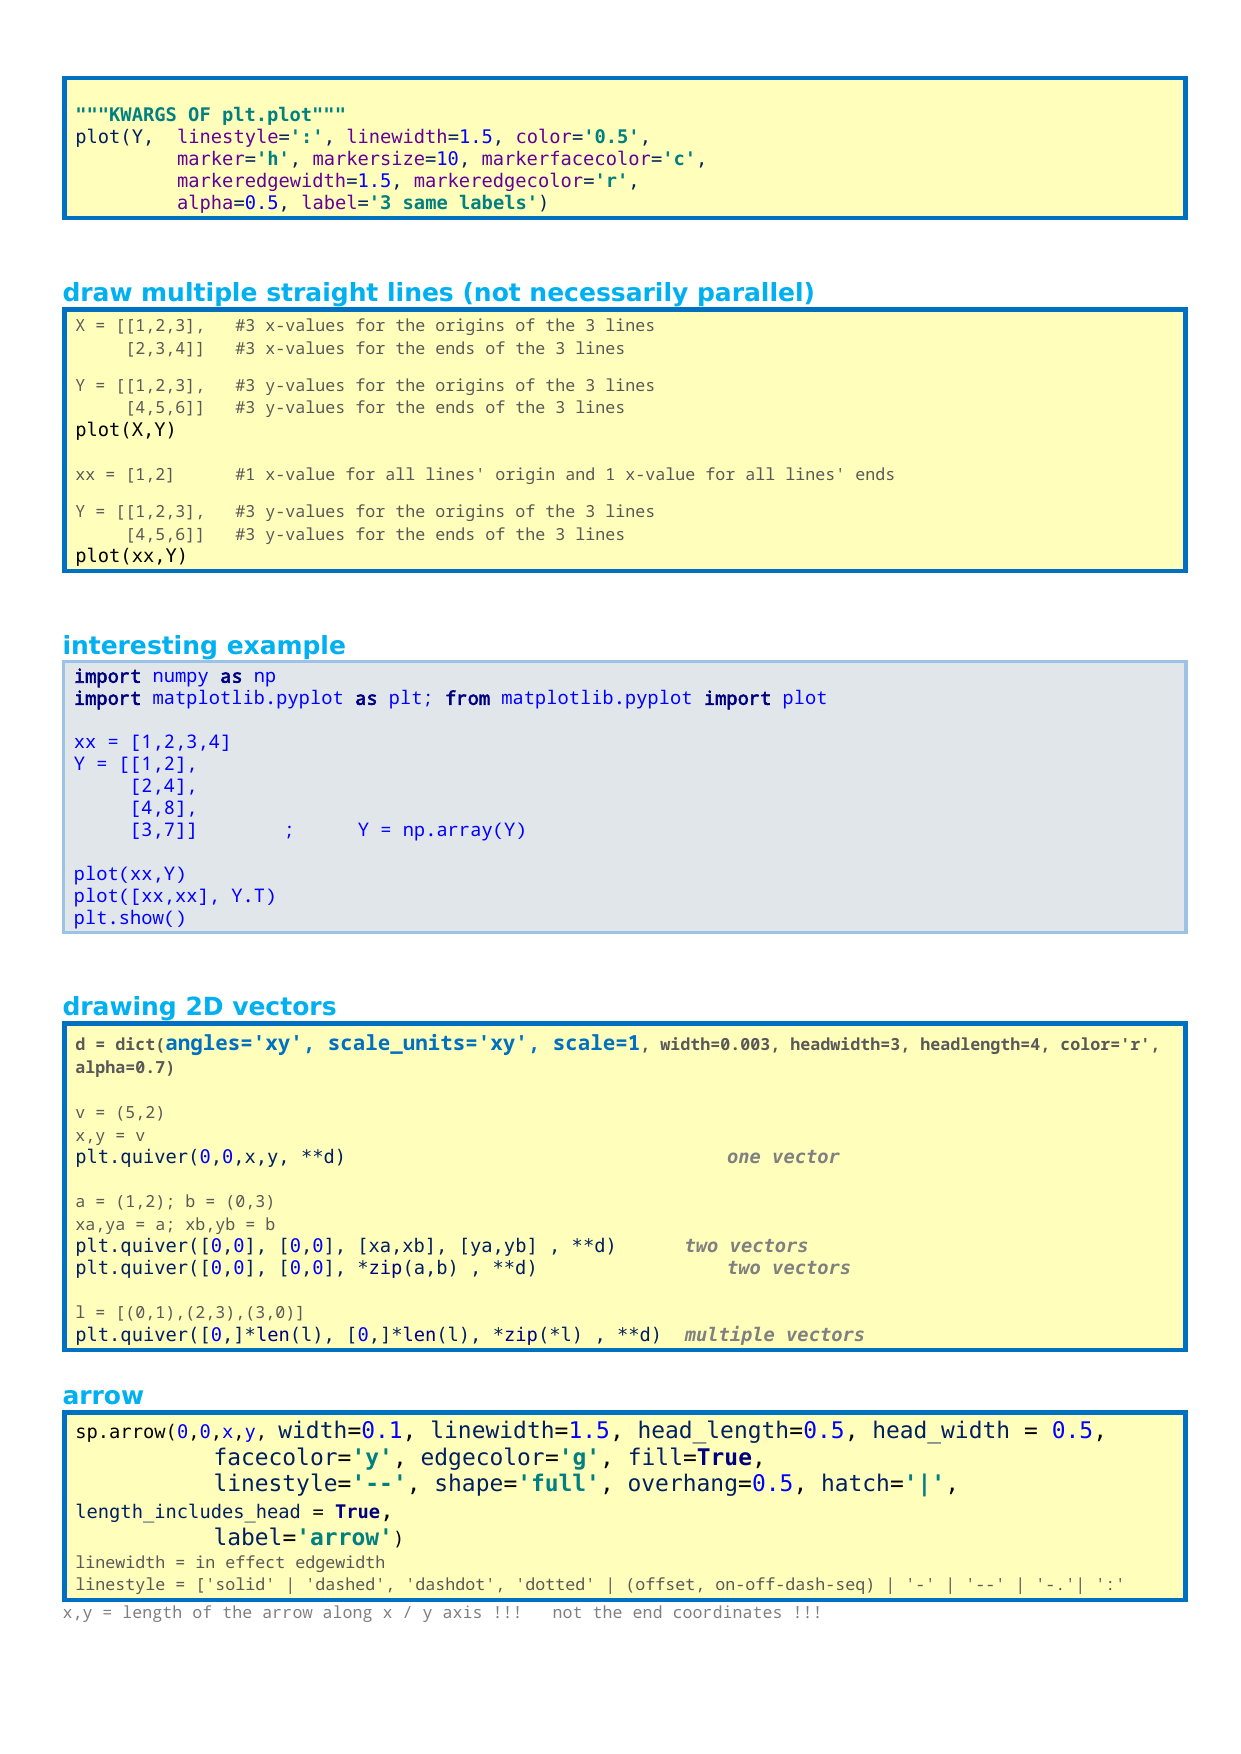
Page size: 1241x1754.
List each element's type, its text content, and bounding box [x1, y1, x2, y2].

text X = [[1,2,3], #3 x-values for the origins of the 3 lines [2,3,4]] #3 x-values for the ends of the 3 lines Y = [[1,2,3], #3 y-values for the origins of the 3 lines [4,5,6]] #3 y-values for the ends of the 3 lines plot(X,Y) xx = [1,2] #1 x-value for all lines' origin and 1 x-value for all lines' ends Y = [[1,2,3], #3 y-values for the origins of the 3 lines [4,5,6]] #3 y-values for the ends of the 3 lines plot(xx,Y) [67, 312, 1183, 569]
title draw multiple straight lines (not necessarily parallel) [62, 278, 1188, 307]
text import numpy as np import matplotlib.pyplot as plt; from matplotlib.pyplot import plot xx = [1,2,3,4] Y = [[1,2], [2,4], [4,8], [3,7]] ; Y = np.array(Y) [65, 663, 1184, 836]
title drawing 2D vectors [62, 992, 1188, 1021]
text v = (5,2) x,y = v plt.quiver(0,0,x,y, **d) one vector a = (1,2); b = (0,3) xa,ya = a; xb,yb = b plt.quiver([0,0], [0,0], [xa,xb], [ya,yb] , **d) two vectors plt.quiver([0,0], [0,0], *zip(a,b) , **d) two vectors l = [(0,1),(2,3),(3,0)] plt.quiver([0,]*len(l), [0,]*len(l), *zip(*l) , **d) multiple vectors [67, 1094, 1183, 1348]
title arrow [62, 1381, 1188, 1410]
text d = dict(angles='xy', scale_units='xy', scale=1, width=0.003, headwidth=3, headlength=4, color='r', alpha=0.7) [67, 1026, 1183, 1094]
text plot(xx,Y) plot([xx,xx], Y.T) plt.show() [65, 836, 1184, 931]
text x,y = length of the arrow along x / y axis !!! not the end coordinates !!! [62, 1602, 1188, 1622]
title interesting example [62, 631, 1188, 660]
text sp.arrow(0,0,x,y, width=0.1, linewidth=1.5, head_length=0.5, head_width = 0.5, facecolor='y', edgecolor='g', fill=True, linestyle='--', shape='full', overhang=0.5, hatch='|', length_includes_head = True, label='arrow') linewidth = in effect edgewidth linestyle = ['solid' | 'dashed', 'dashdot', 'dotted' | (offset, on-off-dash-seq) | '-' | '--' | '-.'| ':' [67, 1415, 1183, 1598]
text """KWARGS OF plt.plot""" plot(Y, linestyle=':', linewidth=1.5, color='0.5', marker='h', markersize=10, markerfacecolor='c', markeredgewidth=1.5, markeredgecolor='r', alpha=0.5, label='3 same labels') [67, 80, 1183, 216]
